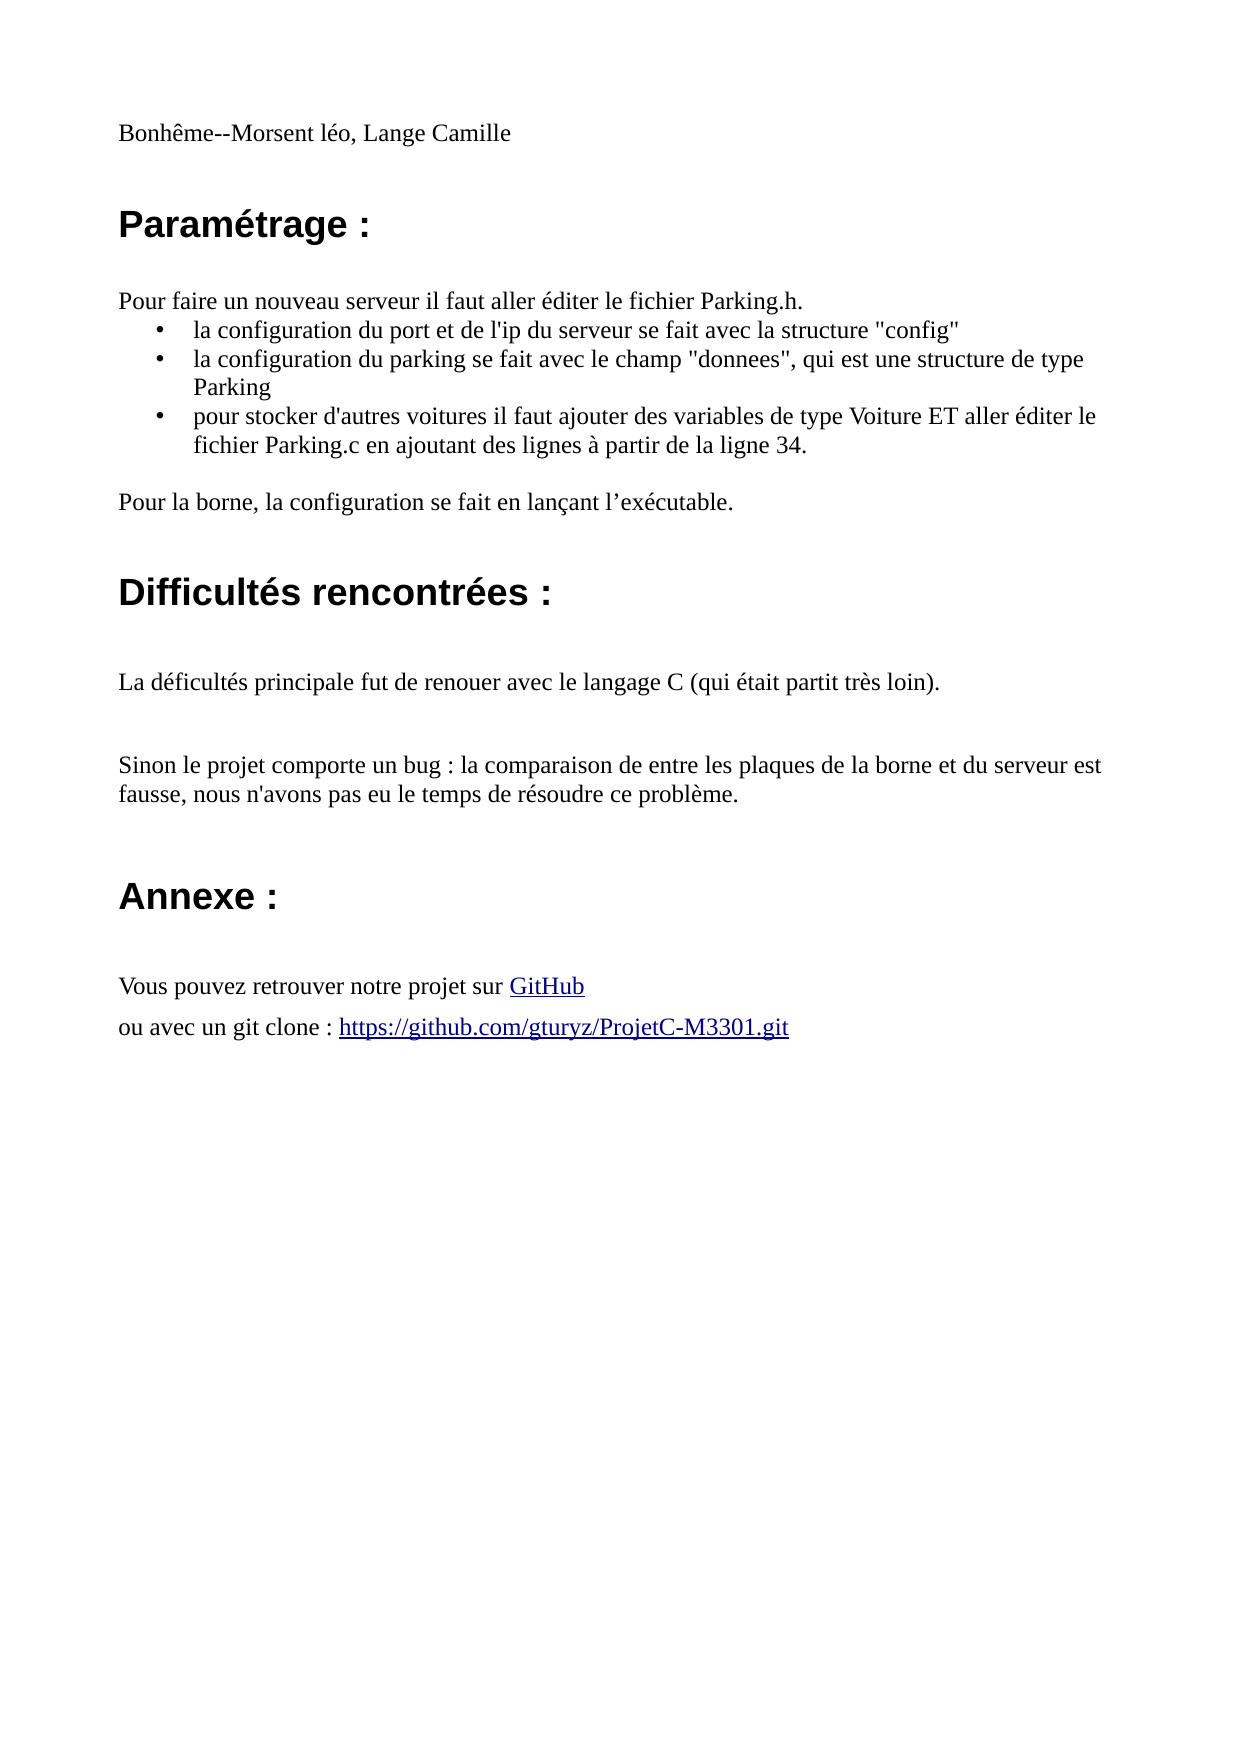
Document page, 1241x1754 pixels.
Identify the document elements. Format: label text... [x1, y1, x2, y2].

text La déficultés principale fut de renouer avec le langage C (qui était partit très loin). [118, 667, 1122, 696]
subtitle Paramétrage : [118, 201, 1122, 245]
text ou avec un git clone : https://github.com/gturyz/ProjetC-M3301.git [118, 1012, 1122, 1041]
list la configuration du parking se fait avec le champ "donnees", qui est une structure de type Parking [156, 344, 1122, 401]
list pour stocker d'autres voitures il faut ajouter des variables de type Voiture ET aller éditer le fichier Parking.c en ajoutant des lignes à partir de la ligne 34. [156, 401, 1122, 459]
list la configuration du port et de l'ip du serveur se fait avec la structure "config" [156, 315, 1122, 344]
text Vous pouvez retrouver notre projet sur GitHub [118, 971, 1122, 1000]
text Pour la borne, la configuration se fait en lançant l’exécutable. [118, 487, 1122, 516]
subtitle Annexe : [118, 874, 1122, 917]
text Sinon le projet comporte un bug : la comparaison de entre les plaques de la borne et du serveur est fausse, nous n'avons pas eu le temps de résoudre ce problème. [118, 750, 1122, 807]
text Pour faire un nouveau serveur il faut aller éditer le fichier Parking.h. [118, 286, 1122, 315]
subtitle Difficultés rencontrées : [118, 570, 1122, 614]
